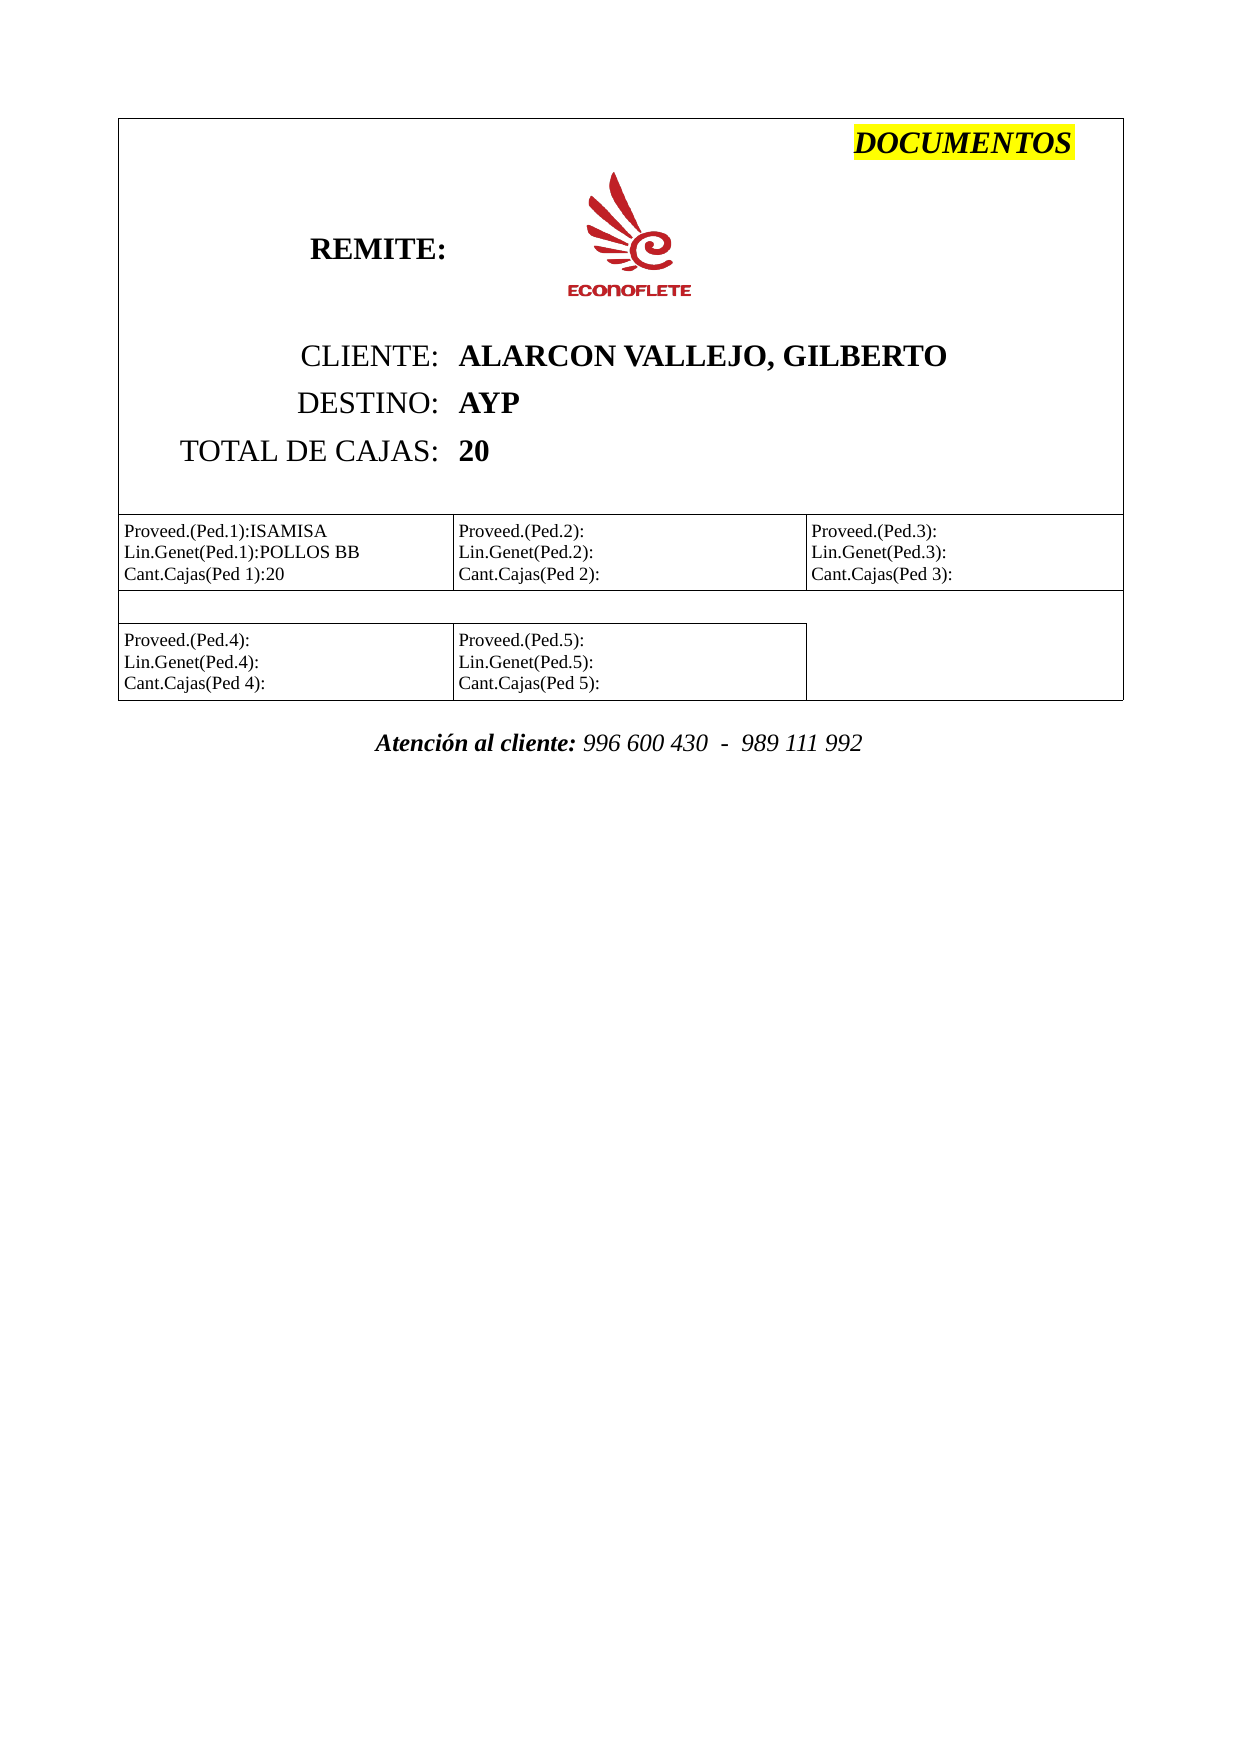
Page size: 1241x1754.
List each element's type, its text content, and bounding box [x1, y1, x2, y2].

text Atención al cliente: 996 600 430 - 989 111 992 [118, 728, 1122, 757]
table_cell [806, 379, 1123, 426]
table_cell ALARCON VALLEJO, GILBERTO [453, 332, 1123, 379]
table_cell Proveed.(Ped.1):ISAMISA Lin.Genet(Ped.1):POLLOS BB Cant.Cajas(Ped 1):20 [119, 515, 453, 590]
table_header [119, 119, 453, 166]
table_cell [806, 591, 1123, 623]
table_cell AYP [453, 379, 806, 426]
table_cell Proveed.(Ped.2): Lin.Genet(Ped.2): Cant.Cajas(Ped 2): [454, 515, 806, 590]
table_cell [807, 623, 1123, 699]
picture [552, 171, 707, 297]
table_cell [806, 166, 1123, 332]
table_cell 20 [453, 426, 1123, 474]
table_cell Proveed.(Ped.4): Lin.Genet(Ped.4): Cant.Cajas(Ped 4): [119, 624, 453, 699]
table_cell REMITE: [119, 166, 453, 332]
table_cell DESTINO: [119, 379, 453, 426]
table_cell [119, 591, 453, 623]
table_header DOCUMENTOS [806, 119, 1123, 166]
table_header [453, 119, 806, 166]
table_cell CLIENTE: [119, 332, 453, 379]
table_cell [119, 474, 453, 514]
table_cell [453, 591, 806, 623]
table_cell [806, 474, 1123, 514]
table_cell [453, 474, 806, 514]
table_cell Proveed.(Ped.5): Lin.Genet(Ped.5): Cant.Cajas(Ped 5): [454, 624, 806, 699]
table_cell Proveed.(Ped.3): Lin.Genet(Ped.3): Cant.Cajas(Ped 3): [807, 515, 1123, 590]
table_cell [453, 166, 806, 332]
table_cell TOTAL DE CAJAS: [119, 426, 453, 474]
